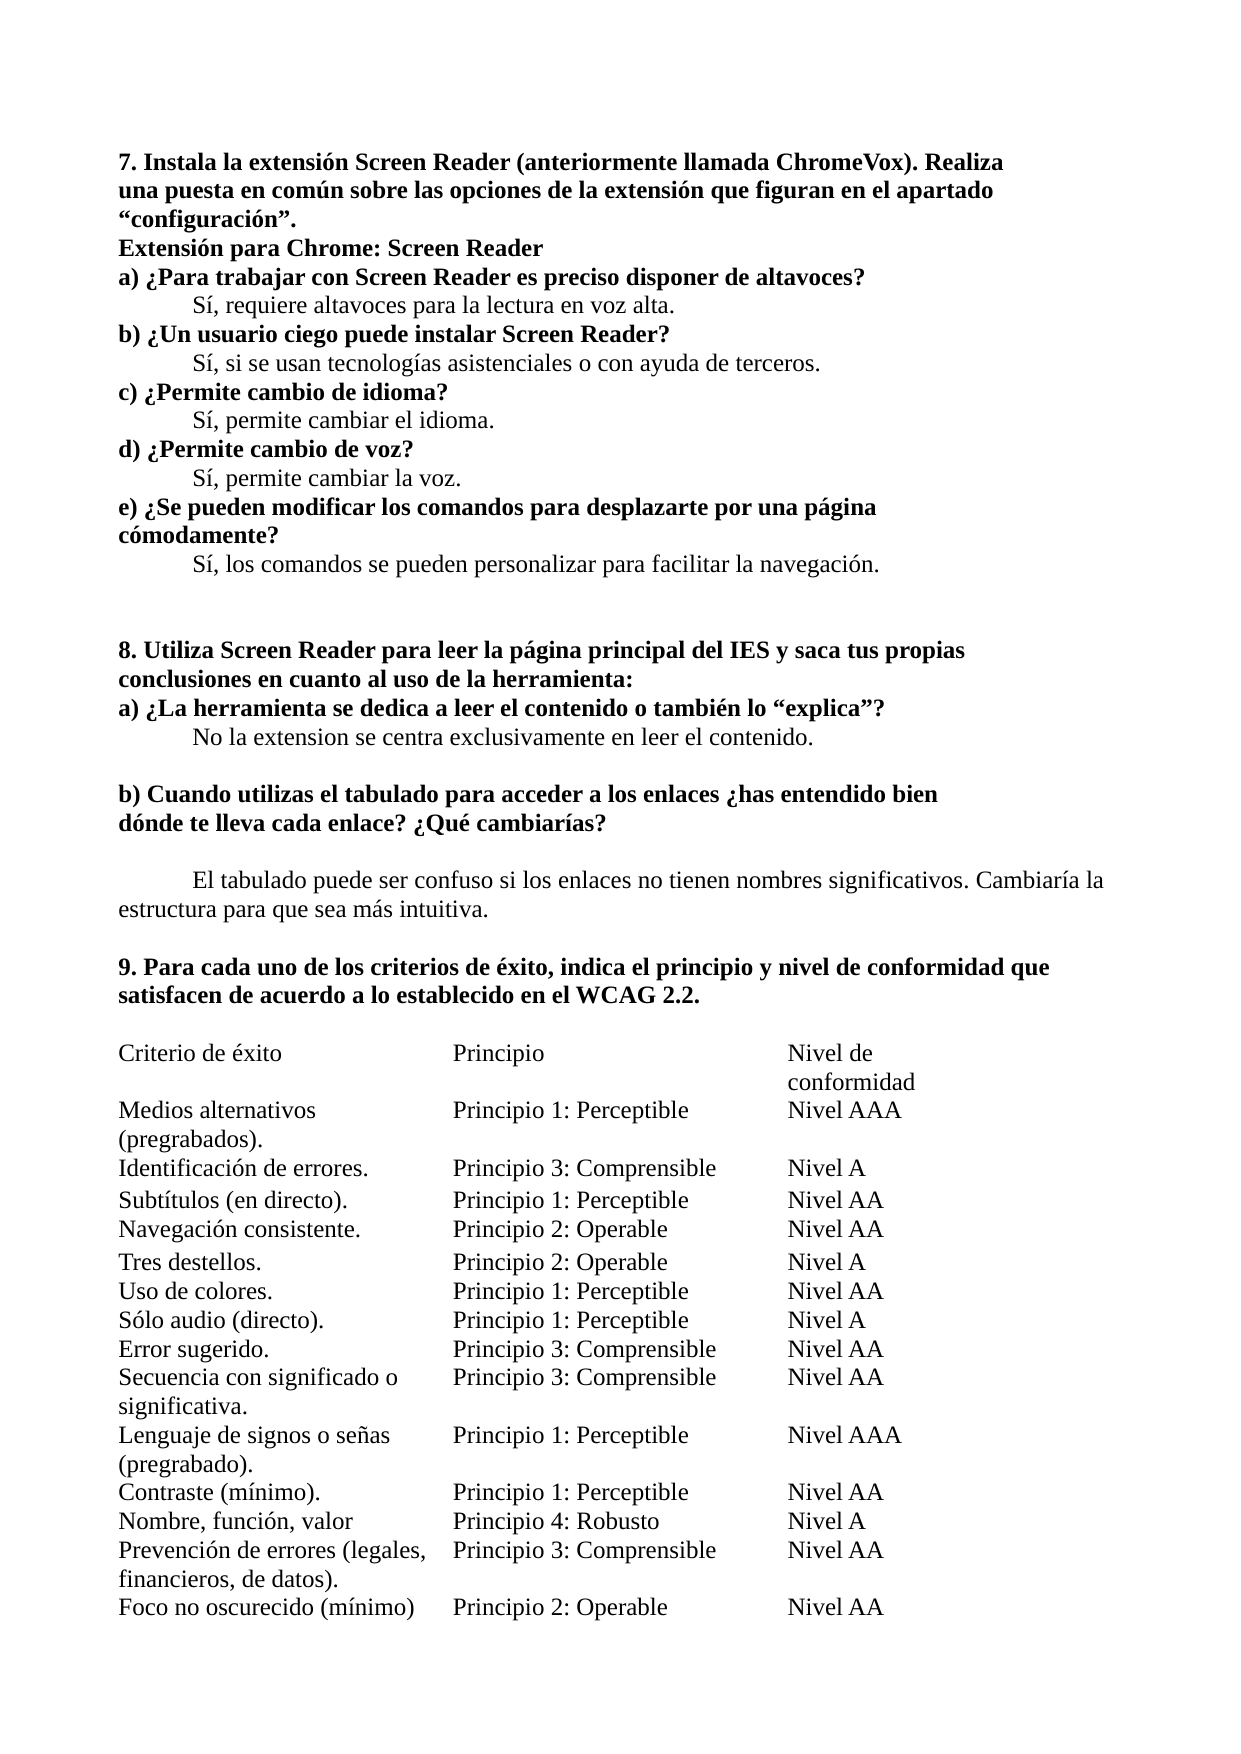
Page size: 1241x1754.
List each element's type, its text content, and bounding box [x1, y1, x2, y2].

text conclusiones en cuanto al uso de la herramienta: [118, 664, 1122, 693]
text Extensión para Chrome: Screen Reader [118, 233, 1122, 262]
table_cell Principio 1: Perceptible [453, 1096, 787, 1153]
text Sí, los comandos se pueden personalizar para facilitar la navegación. [118, 549, 1122, 578]
text a) ¿La herramienta se dedica a leer el contenido o también lo “explica”? [118, 693, 1122, 722]
table_cell Secuencia con significado o significativa. [118, 1363, 453, 1420]
table_cell Nivel AA [788, 1535, 1122, 1592]
text e) ¿Se pueden modificar los comandos para desplazarte por una página [118, 492, 1122, 521]
table_cell Principio 4: Robusto [453, 1506, 787, 1535]
table_cell Subtítulos (en directo). [118, 1185, 453, 1214]
table_cell Lenguaje de signos o señas (pregrabado). [118, 1420, 453, 1477]
table_cell Nivel AA [788, 1593, 1122, 1621]
table_header Criterio de éxito [118, 1038, 453, 1096]
table_cell Principio 1: Perceptible [453, 1420, 787, 1477]
text Sí, permite cambiar la voz. [118, 463, 1122, 492]
text a) ¿Para trabajar con Screen Reader es preciso disponer de altavoces? [118, 262, 1122, 291]
table_cell Nivel AAA [788, 1420, 1122, 1477]
table_cell Principio 1: Perceptible [453, 1478, 787, 1506]
text d) ¿Permite cambio de voz? [118, 434, 1122, 463]
table_cell Nivel AA [788, 1214, 1122, 1247]
text satisfacen de acuerdo a lo establecido en el WCAG 2.2. [118, 981, 1122, 1009]
table_cell Navegación consistente. [118, 1214, 453, 1247]
text Sí, requiere altavoces para la lectura en voz alta. [118, 291, 1122, 319]
text una puesta en común sobre las opciones de la extensión que figuran en el apartado [118, 176, 1122, 204]
text Sí, si se usan tecnologías asistenciales o con ayuda de terceros. [118, 348, 1122, 377]
table_cell Principio 1: Perceptible [453, 1305, 787, 1334]
table_cell Principio 2: Operable [453, 1214, 787, 1247]
table_cell Tres destellos. [118, 1248, 453, 1276]
table_cell Nivel AA [788, 1363, 1122, 1420]
table_cell Principio 3: Comprensible [453, 1535, 787, 1592]
table_cell Nivel A [788, 1153, 1122, 1185]
table_cell Sólo audio (directo). [118, 1305, 453, 1334]
table_cell Nivel A [788, 1248, 1122, 1276]
text c) ¿Permite cambio de idioma? [118, 377, 1122, 406]
table_cell Principio 2: Operable [453, 1248, 787, 1276]
table_cell Principio 3: Comprensible [453, 1363, 787, 1420]
text cómodamente? [118, 521, 1122, 549]
table_cell Principio 1: Perceptible [453, 1276, 787, 1305]
text b) Cuando utilizas el tabulado para acceder a los enlaces ¿has entendido bien [118, 779, 1122, 808]
table_cell Medios alternativos (pregrabados). [118, 1096, 453, 1153]
text Sí, permite cambiar el idioma. [118, 406, 1122, 434]
table_header Nivel de conformidad [788, 1038, 1122, 1096]
table_cell Principio 2: Operable [453, 1593, 787, 1621]
text No la extension se centra exclusivamente en leer el contenido. [118, 722, 1122, 751]
table_cell Principio 3: Comprensible [453, 1334, 787, 1362]
table_cell Contraste (mínimo). [118, 1478, 453, 1506]
text “configuración”. [118, 204, 1122, 233]
table_cell Uso de colores. [118, 1276, 453, 1305]
table_header Principio [453, 1038, 787, 1096]
table_cell Prevención de errores (legales, financieros, de datos). [118, 1535, 453, 1592]
table_cell Nivel AA [788, 1478, 1122, 1506]
table_cell Foco no oscurecido (mínimo) [118, 1593, 453, 1621]
table_cell Nivel AA [788, 1185, 1122, 1214]
text 8. Utiliza Screen Reader para leer la página principal del IES y saca tus propias [118, 636, 1122, 664]
table_cell Nombre, función, valor [118, 1506, 453, 1535]
text 7. Instala la extensión Screen Reader (anteriormente llamada ChromeVox). Realiza [118, 147, 1122, 176]
table_cell Nivel AA [788, 1334, 1122, 1362]
text dónde te lleva cada enlace? ¿Qué cambiarías? [118, 808, 1122, 837]
table_cell Nivel A [788, 1305, 1122, 1334]
table_cell Identificación de errores. [118, 1153, 453, 1185]
text El tabulado puede ser confuso si los enlaces no tienen nombres significativos. Cambiaría la estructura para que sea más intuitiva. [118, 866, 1122, 923]
table_cell Principio 1: Perceptible [453, 1185, 787, 1214]
table_cell Nivel AAA [788, 1096, 1122, 1153]
text b) ¿Un usuario ciego puede instalar Screen Reader? [118, 319, 1122, 348]
table_cell Error sugerido. [118, 1334, 453, 1362]
table_cell Nivel A [788, 1506, 1122, 1535]
table_cell Principio 3: Comprensible [453, 1153, 787, 1185]
text 9. Para cada uno de los criterios de éxito, indica el principio y nivel de conformidad que [118, 952, 1122, 981]
table_cell Nivel AA [788, 1276, 1122, 1305]
